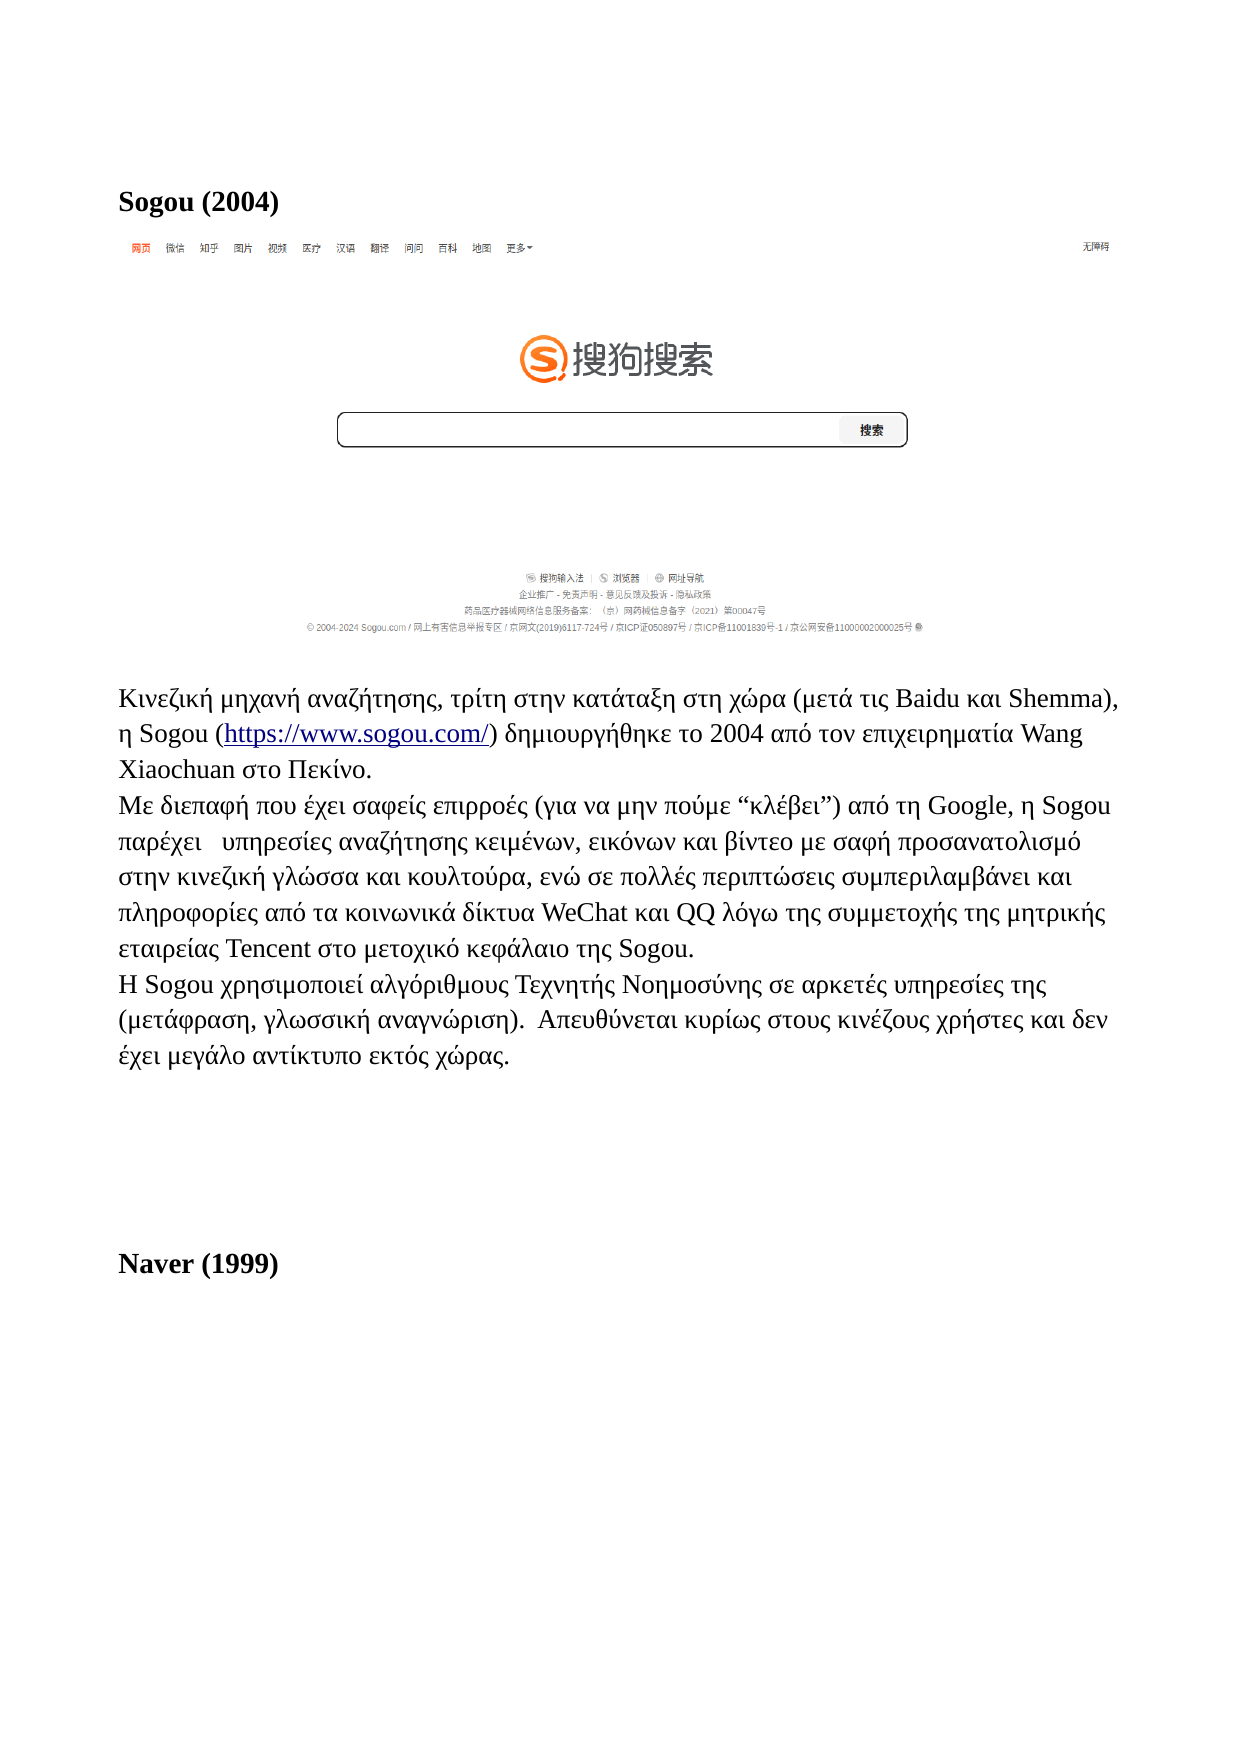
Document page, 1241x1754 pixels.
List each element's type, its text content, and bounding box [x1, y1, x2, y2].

picture [118, 234, 1123, 637]
text Με διεπαφή που έχει σαφείς επιρροές (για να μην πούμε “κλέβει”) από τη Google, η Sogou παρέχει υπηρεσίες αναζήτησης κειμένων, εικόνων και βίντεο με σαφή προσανατολισμό στην κινεζική γλώσσα και κουλτούρα, ενώ σε πολλές περιπτώσεις συμπεριλαμβάνει και πληροφορίες από τα κοινωνικά δίκτυα WeChat και QQ λόγω της συμμετοχής της μητρικής εταιρείας Tencent στο μετοχικό κεφάλαιο της Sogou. [118, 789, 1122, 963]
subtitle Sogou (2004) [118, 184, 1122, 217]
text Η Sogou χρησιμοποιεί αλγόριθμους Τεχνητής Νοημοσύνης σε αρκετές υπηρεσίες της (μετάφραση, γλωσσική αναγνώριση). Απευθύνεται κυρίως στους κινέζους χρήστες και δεν έχει μεγάλο αντίκτυπο εκτός χώρας. [118, 968, 1122, 1070]
subtitle Naver (1999) [118, 1247, 1122, 1280]
text Κινεζική μηχανή αναζήτησης, τρίτη στην κατάταξη στη χώρα (μετά τις Baidu και Shemma), η Sogou (https://www.sogou.com/) δημιουργήθηκε το 2004 από τον επιχειρηματία Wang Xiaochuan στο Πεκίνο. [118, 682, 1122, 784]
